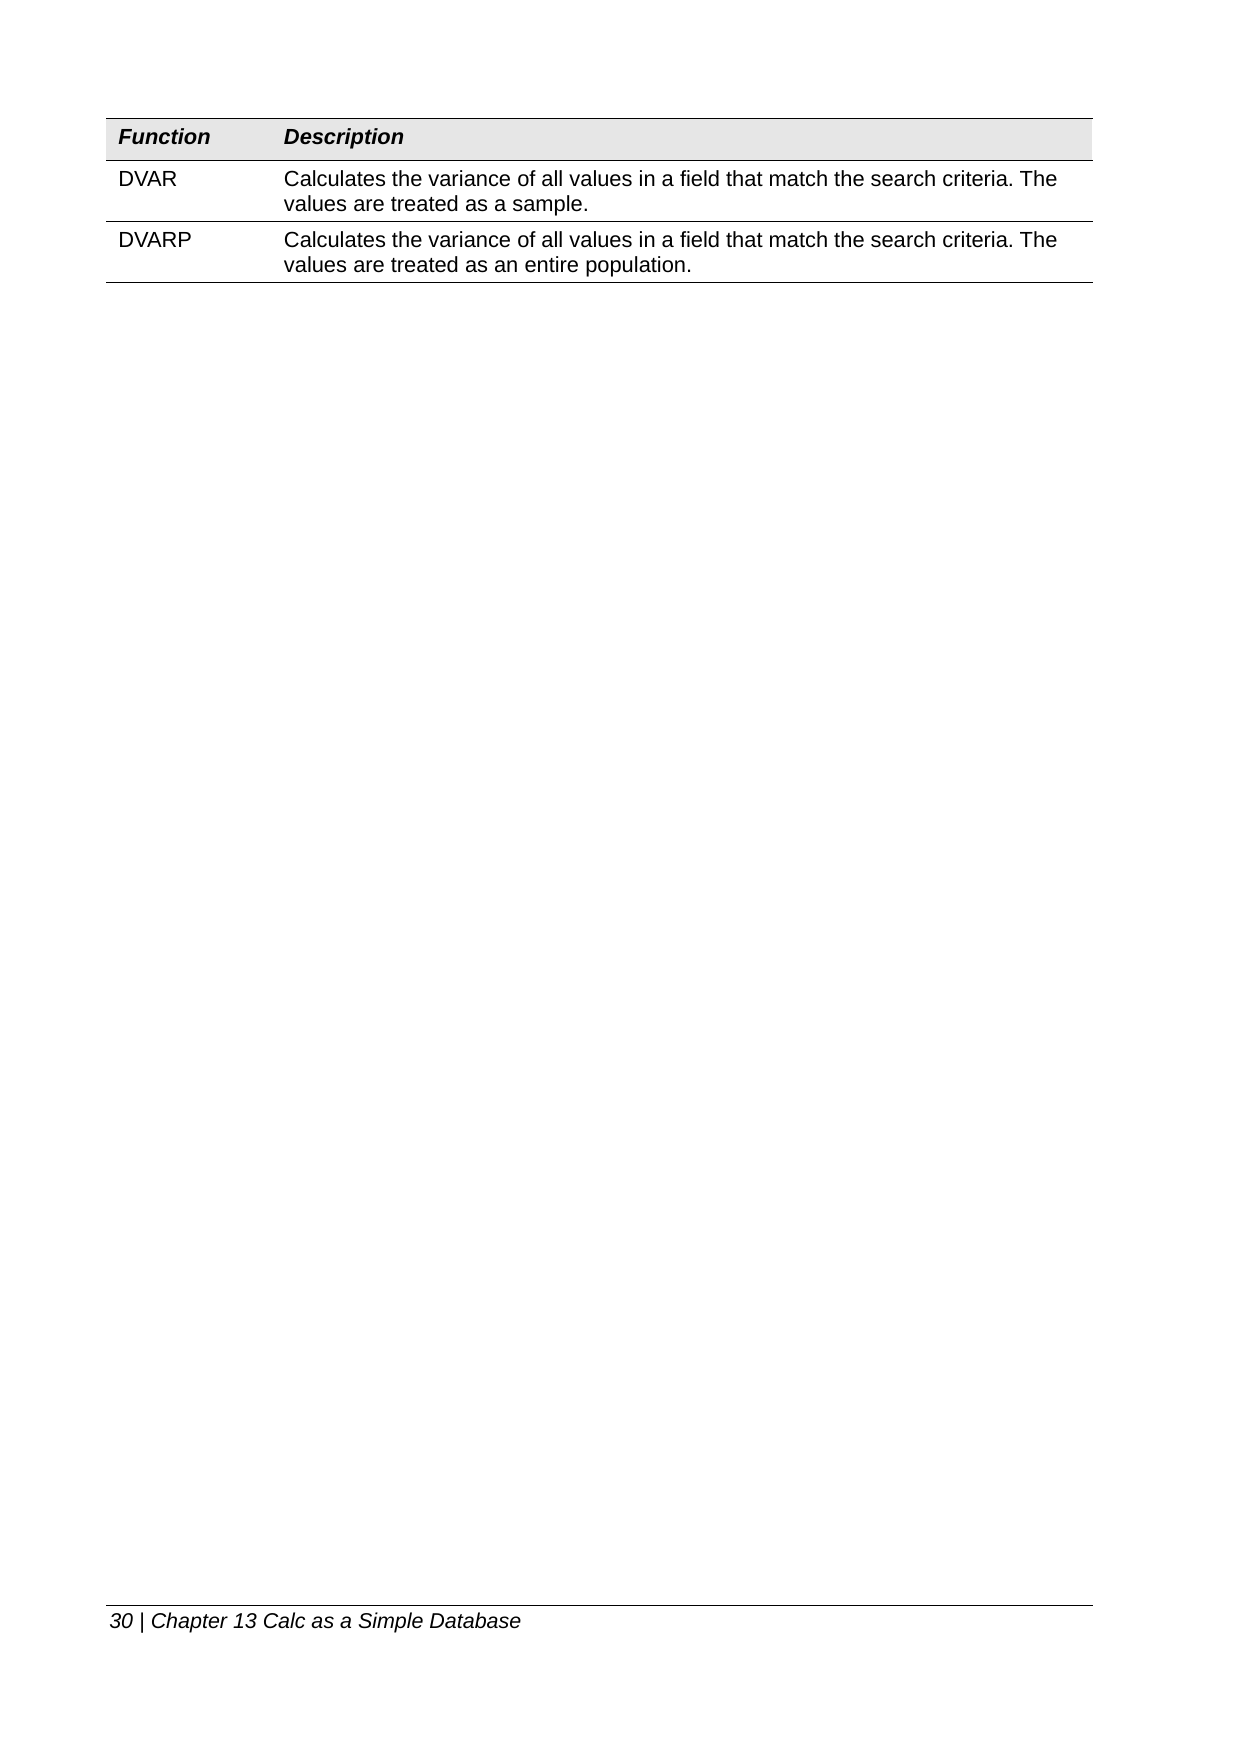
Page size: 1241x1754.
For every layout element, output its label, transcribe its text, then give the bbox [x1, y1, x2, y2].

table_header Function [106, 119, 272, 160]
table_header Description [272, 119, 1092, 160]
table_cell Calculates the variance of all values in a field that match the search criteria. The values are treated as a sample. [272, 161, 1092, 221]
table_cell Calculates the variance of all values in a field that match the search criteria. The values are treated as an entire population. [272, 222, 1092, 282]
table_cell DVAR [106, 161, 272, 221]
table_cell DVARP [106, 222, 272, 282]
